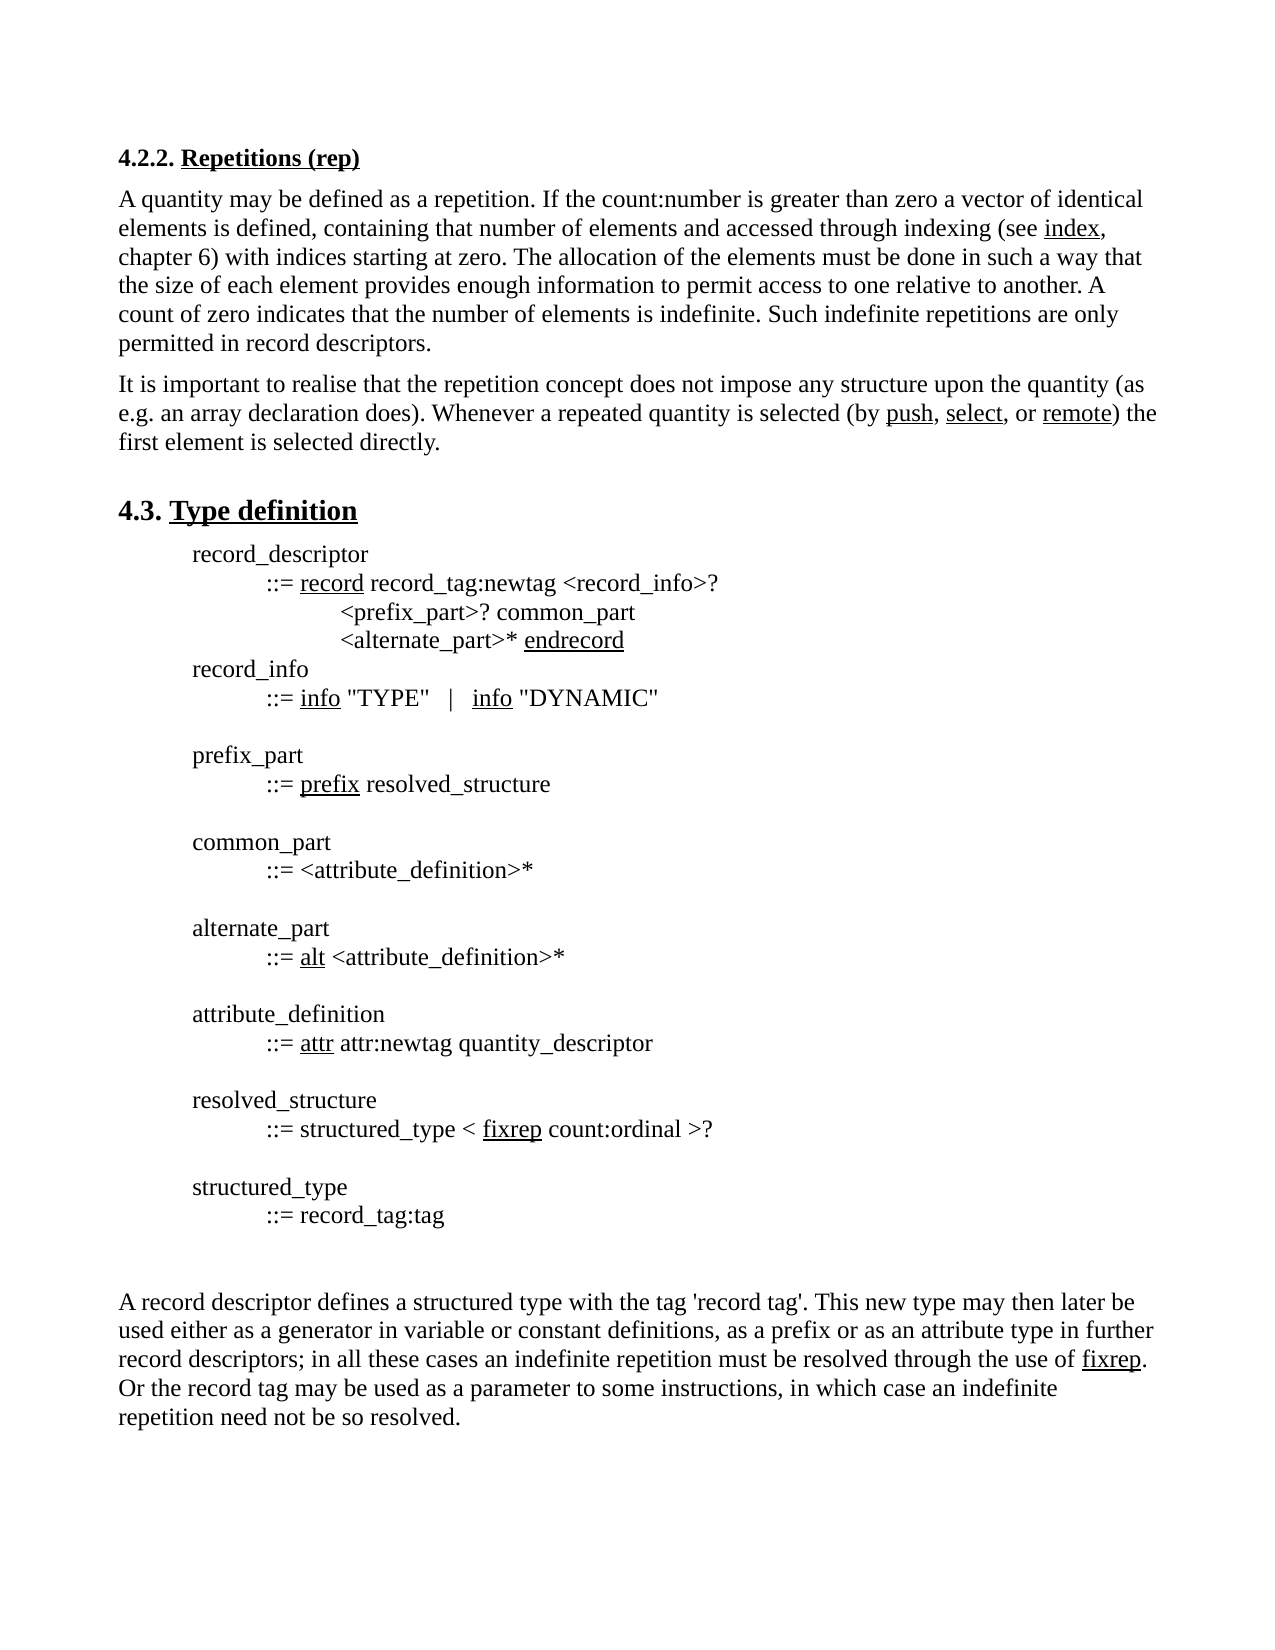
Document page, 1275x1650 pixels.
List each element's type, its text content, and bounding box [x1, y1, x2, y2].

text <alternate_part>* endrecord [118, 625, 1157, 654]
text ::= attr attr:newtag quantity_descriptor [118, 1028, 1157, 1057]
text record_descriptor [118, 539, 1157, 568]
text ::= structured_type < fixrep count:ordinal >? [118, 1114, 1157, 1143]
text alternate_part [118, 913, 1157, 942]
text ::= alt <attribute_definition>* [118, 942, 1157, 970]
text structured_type [118, 1172, 1157, 1200]
text ::= record record_tag:newtag <record_info>? [118, 568, 1157, 597]
text <prefix_part>? common_part [118, 597, 1157, 625]
text A record descriptor defines a structured type with the tag 'record tag'. This new type may then later be used either as a generator in variable or constant definitions, as a prefix or as an attribute type in further record descriptors; in all these cases an indefinite repetition must be resolved through the use of fixrep. Or the record tag may be used as a parameter to some instructions, in which case an indefinite repetition need not be so resolved. [118, 1229, 1157, 1430]
text ::= <attribute_definition>* [118, 855, 1157, 884]
text prefix_part [118, 740, 1157, 769]
text ::= info "TYPE" | info "DYNAMIC" [118, 683, 1157, 712]
text ::= prefix resolved_structure [118, 769, 1157, 798]
subtitle 4.3. Type definition [118, 493, 1157, 527]
text It is important to realise that the repetition concept does not impose any structure upon the quantity (as e.g. an array declaration does). Whenever a repeated quantity is selected (by push, select, or remote) the first element is selected directly. [118, 369, 1157, 456]
text ::= record_tag:tag [118, 1200, 1157, 1229]
text attribute_definition [118, 999, 1157, 1028]
text record_info [118, 654, 1157, 683]
text A quantity may be defined as a repetition. If the count:number is greater than zero a vector of identical elements is defined, containing that number of elements and accessed through indexing (see index, chapter 6) with indices starting at zero. The allocation of the elements must be done in such a way that the size of each element provides enough information to permit access to one relative to another. A count of zero indicates that the number of elements is indefinite. Such indefinite repetitions are only permitted in record descriptors. [118, 184, 1157, 357]
text common_part [118, 827, 1157, 855]
text resolved_structure [118, 1085, 1157, 1114]
subtitle 4.2.2. Repetitions (rep) [118, 143, 1157, 172]
